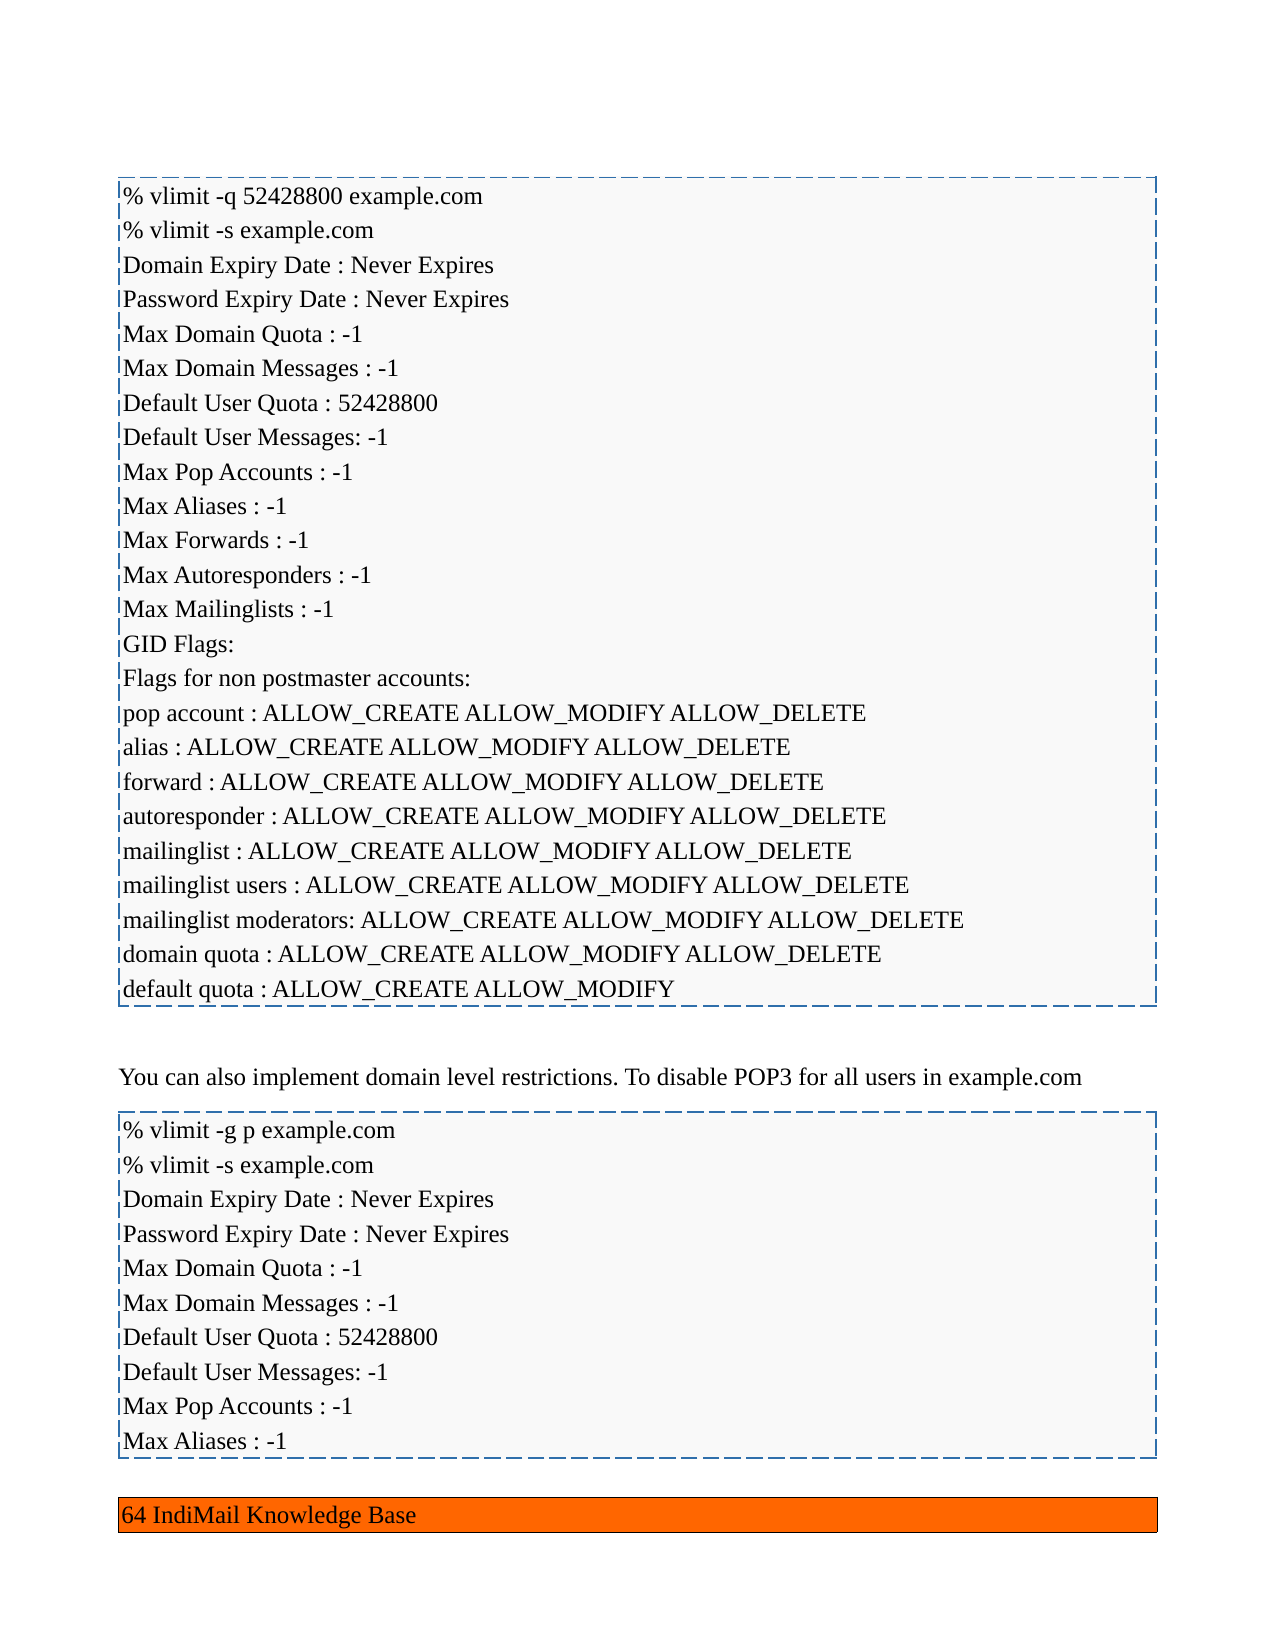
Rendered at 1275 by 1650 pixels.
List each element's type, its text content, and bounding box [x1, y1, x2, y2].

text You can also implement domain level restrictions. To disable POP3 for all users in example.com [118, 1062, 1157, 1091]
text % vlimit -g p example.com % vlimit -s example.com Domain Expiry Date : Never Expires Password Expiry Date : Never Expires Max Domain Quota : -1 Max Domain Messages : -1 Default User Quota : 52428800 Default User Messages: -1 Max Pop Accounts : -1 Max Aliases : -1 [118, 1111, 1157, 1459]
text % vlimit -q 52428800 example.com % vlimit -s example.com Domain Expiry Date : Never Expires Password Expiry Date : Never Expires Max Domain Quota : -1 Max Domain Messages : -1 Default User Quota : 52428800 Default User Messages: -1 Max Pop Accounts : -1 Max Aliases : -1 Max Forwards : -1 Max Autoresponders : -1 Max Mailinglists : -1 GID Flags: Flags for non postmaster accounts: pop account : ALLOW_CREATE ALLOW_MODIFY ALLOW_DELETE alias : ALLOW_CREATE ALLOW_MODIFY ALLOW_DELETE forward : ALLOW_CREATE ALLOW_MODIFY ALLOW_DELETE autoresponder : ALLOW_CREATE ALLOW_MODIFY ALLOW_DELETE mailinglist : ALLOW_CREATE ALLOW_MODIFY ALLOW_DELETE mailinglist users : ALLOW_CREATE ALLOW_MODIFY ALLOW_DELETE mailinglist moderators: ALLOW_CREATE ALLOW_MODIFY ALLOW_DELETE domain quota : ALLOW_CREATE ALLOW_MODIFY ALLOW_DELETE default quota : ALLOW_CREATE ALLOW_MODIFY [118, 176, 1157, 1007]
